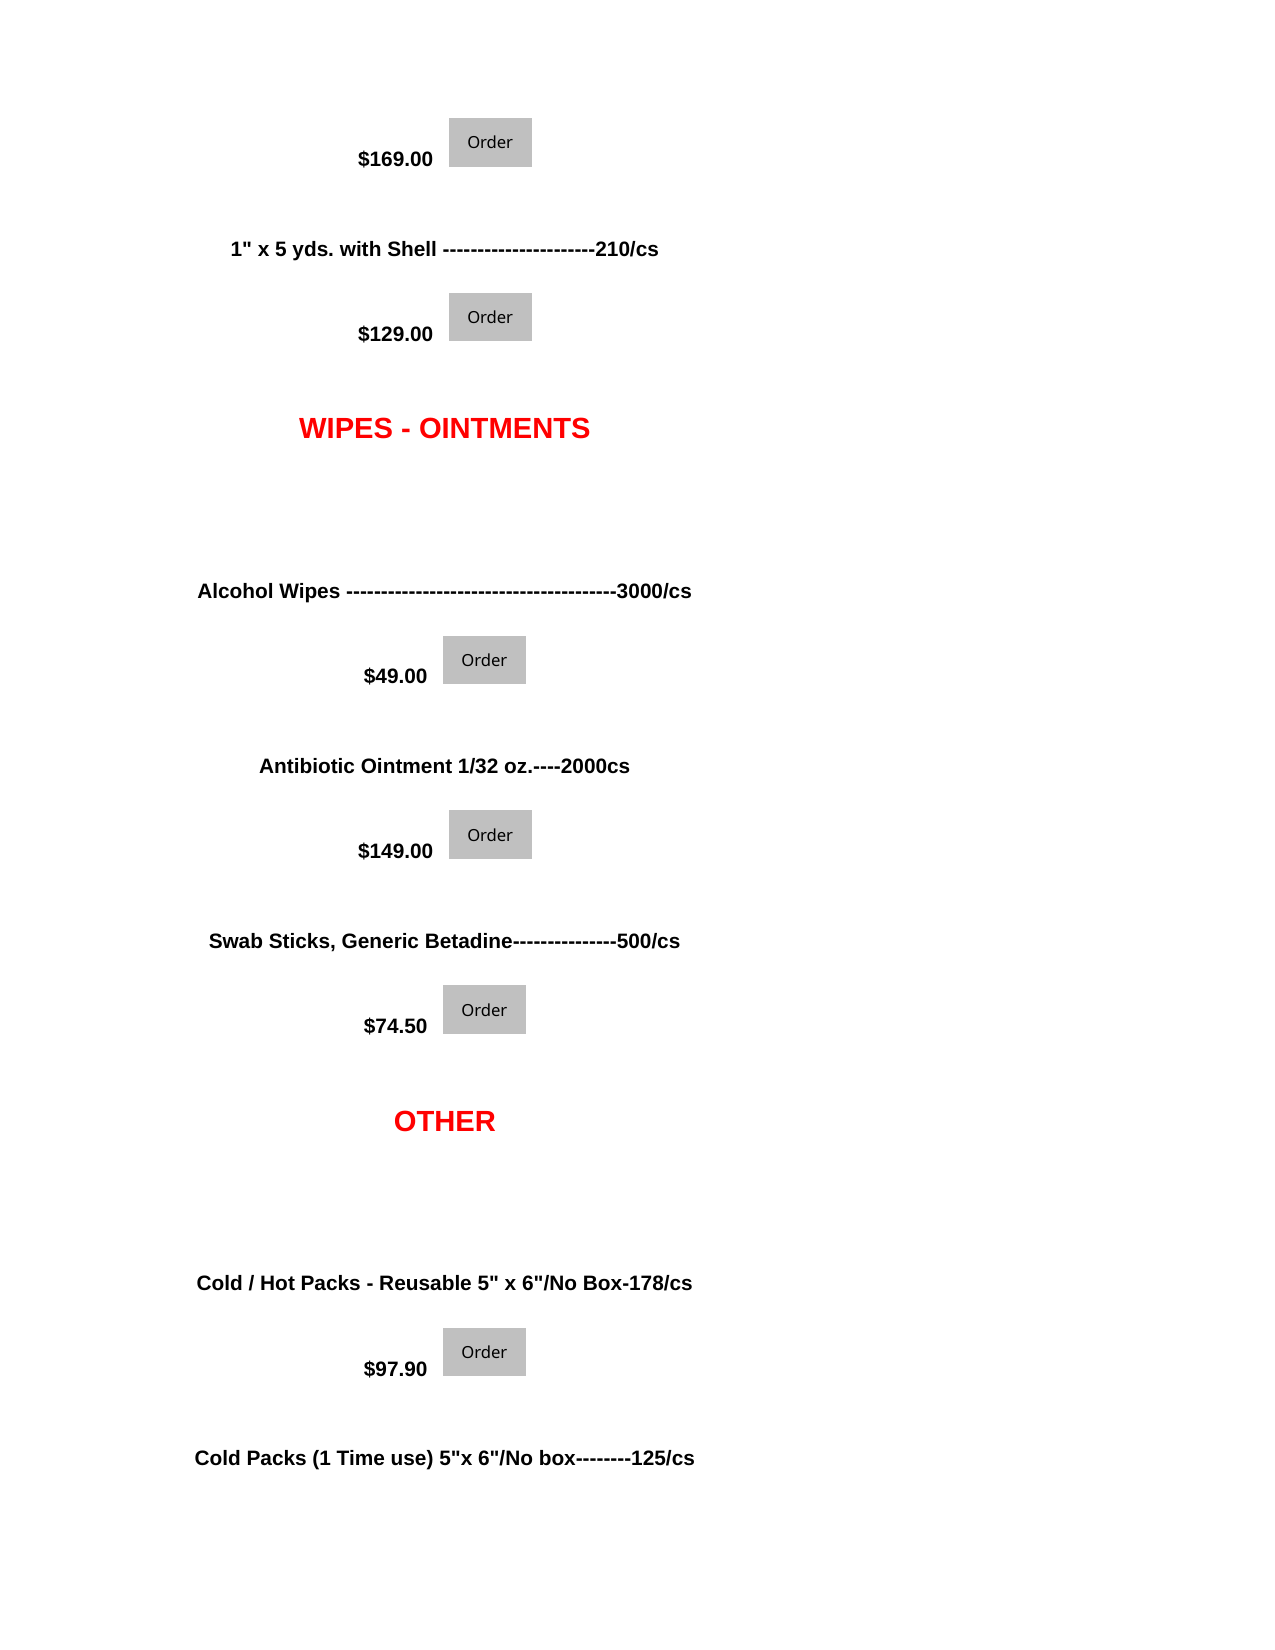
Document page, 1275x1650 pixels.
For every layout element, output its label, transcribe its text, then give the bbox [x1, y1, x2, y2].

table_cell [118, 1068, 771, 1091]
table_cell Swab Sticks, Generic Betadine---------------500/cs $74.50 [118, 929, 771, 1068]
table_cell 1" x 5 yds. with Shell ----------------------210/cs $129.00 [118, 236, 771, 375]
table_cell [118, 741, 771, 749]
table_cell [118, 407, 771, 411]
table_cell WIPES - OINTMENTS [118, 411, 771, 543]
table_cell [118, 718, 771, 741]
table_cell Alcohol Wipes ---------------------------------------3000/cs $49.00 [118, 579, 771, 718]
table_cell [118, 1434, 771, 1441]
table_cell [118, 1410, 771, 1433]
table_cell [118, 566, 771, 574]
table_cell [118, 1266, 771, 1271]
table_cell [118, 224, 771, 232]
table_cell [118, 232, 771, 236]
table_cell [118, 916, 771, 924]
table_cell [118, 1099, 771, 1104]
table_cell Antibiotic Ointment 1/32 oz.----2000cs $149.00 [118, 754, 771, 893]
table_cell [118, 399, 771, 407]
table_cell [118, 375, 771, 399]
table_cell OTHER [118, 1104, 771, 1235]
table_cell [118, 1441, 771, 1446]
table_cell [118, 1091, 771, 1099]
table_cell [118, 200, 771, 224]
table_cell [118, 1259, 771, 1266]
table_cell [118, 924, 771, 929]
table_cell [118, 893, 771, 916]
table_cell ½" x 5 yds.- with shell --------------------480/cs $169.00 [118, 118, 771, 200]
table_cell [118, 543, 771, 566]
table_cell [118, 574, 771, 579]
table_cell [118, 749, 771, 754]
table_cell Cold Packs (1 Time use) 5"x 6"/No box--------125/cs $47.90 [118, 1446, 771, 1503]
table_cell [118, 1235, 771, 1259]
table_cell Cold / Hot Packs - Reusable 5" x 6"/No Box-178/cs $97.90 [118, 1271, 771, 1410]
